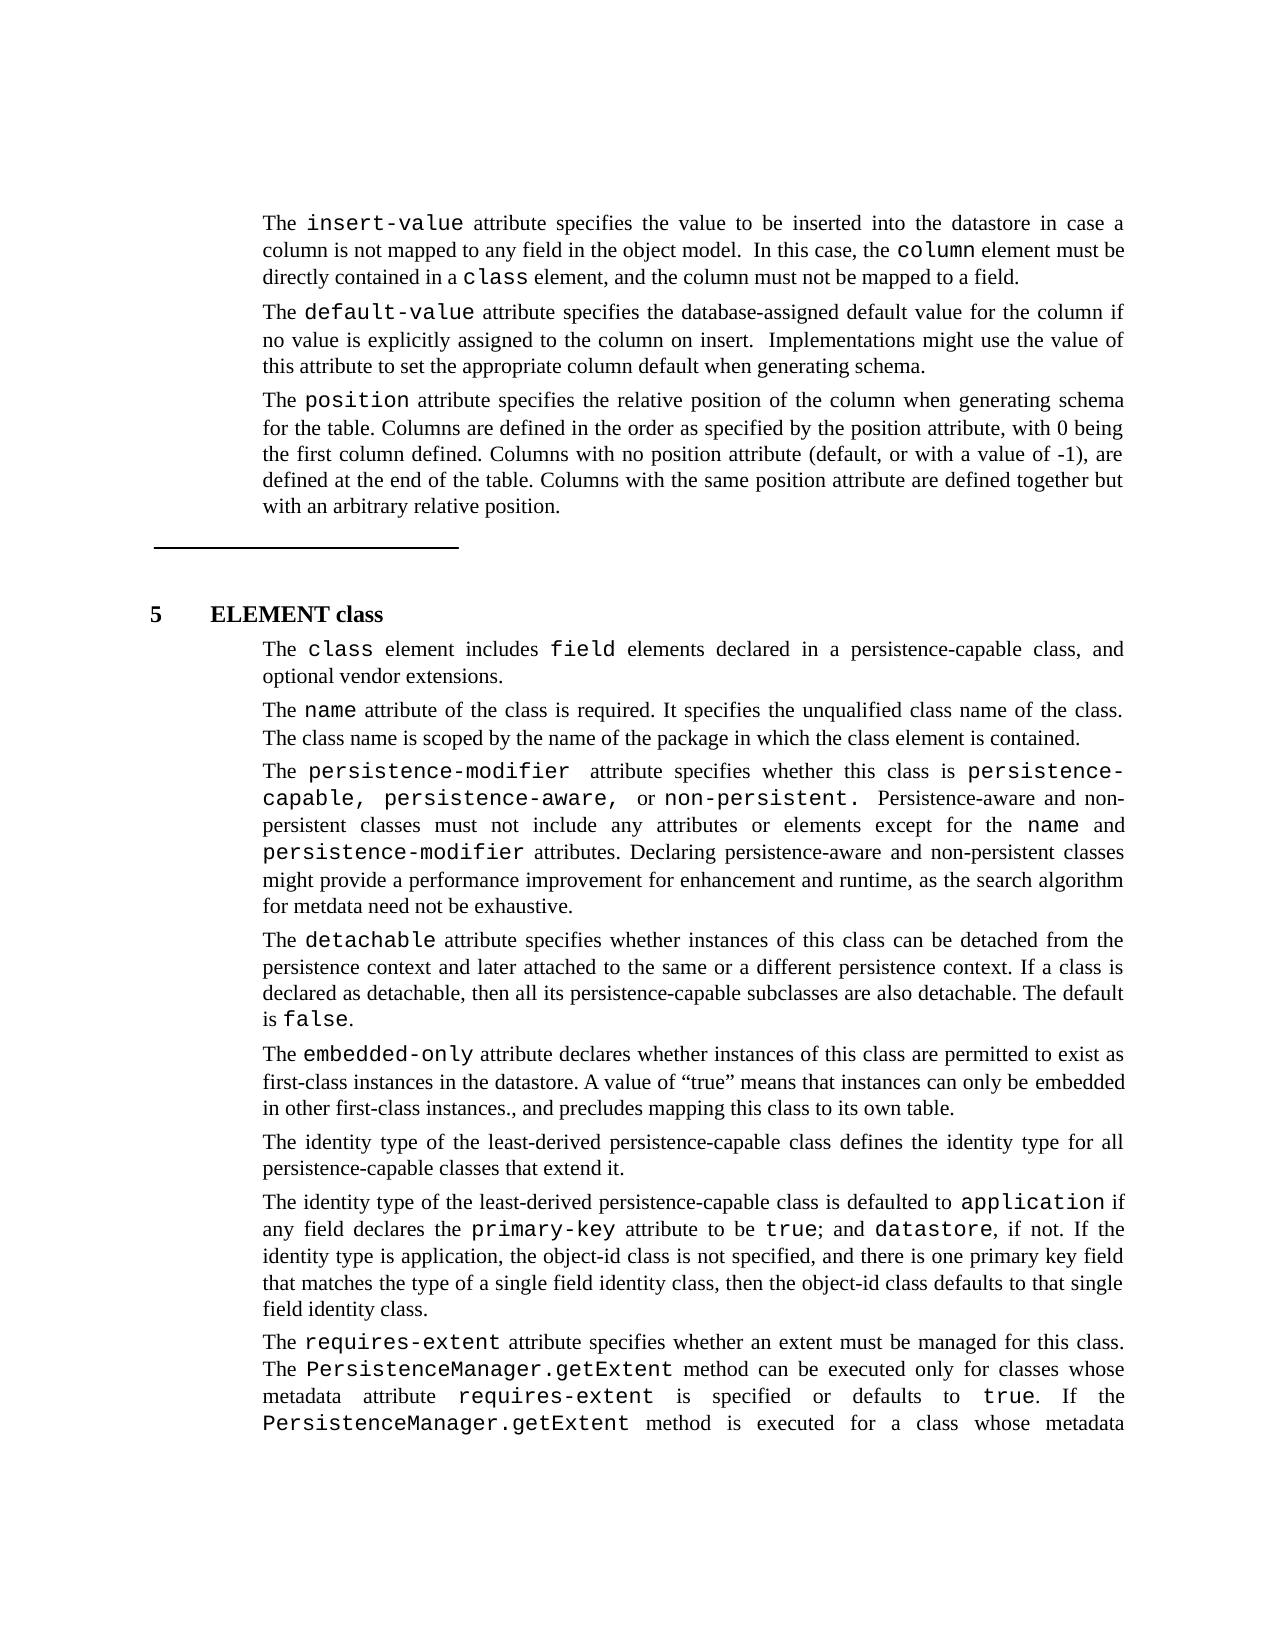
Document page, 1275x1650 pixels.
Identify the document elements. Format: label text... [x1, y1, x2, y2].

text The position attribute specifies the relative position of the column when generating schema for the table. Columns are defined in the order as specified by the position attribute, with 0 being the first column defined. Columns with no position attribute (default, or with a value of -1), are defined at the end of the table. Columns with the same position attribute are defined together but with an arbitrary relative position. [262, 387, 1125, 518]
text The class element includes field elements declared in a persistence-capable class, and optional vendor extensions. [262, 636, 1125, 688]
text The name attribute of the class is required. It specifies the unqualified class name of the class. The class name is scoped by the name of the package in which the class element is contained. [262, 697, 1125, 750]
subtitle ELEMENT class [150, 599, 1125, 627]
text The requires-extent attribute specifies whether an extent must be managed for this class. The PersistenceManager.getExtent method can be executed only for classes whose metadata attribute requires-extent is specified or defaults to true. If the PersistenceManager.getExtent method is executed for a class whose metadata [262, 1329, 1125, 1437]
text The embedded-only attribute declares whether instances of this class are permitted to exist as first-class instances in the datastore. A value of “true” means that instances can only be embedded in other first-class instances., and precludes mapping this class to its own table. [262, 1041, 1125, 1120]
text The default-value attribute specifies the database-assigned default value for the column if no value is explicitly assigned to the column on insert. Implementations might use the value of this attribute to set the appropriate column default when generating schema. [262, 299, 1125, 378]
text The identity type of the least-derived persistence-capable class defines the identity type for all persistence-capable classes that extend it. [262, 1128, 1125, 1180]
text The identity type of the least-derived persistence-capable class is defaulted to application if any field declares the primary-key attribute to be true; and datastore, if not. If the identity type is application, the object-id class is not specified, and there is one primary key field that matches the type of a single field identity class, then the object-id class defaults to that single field identity class. [262, 1189, 1125, 1321]
text The persistence-modifier attribute specifies whether this class is persistence-capable, persistence-aware, or non-persistent. Persistence-aware and non-persistent classes must not include any attributes or elements except for the name and persistence-modifier attributes. Declaring persistence-aware and non-persistent classes might provide a performance improvement for enhancement and runtime, as the search algorithm for metdata need not be exhaustive. [262, 758, 1125, 918]
text The insert-value attribute specifies the value to be inserted into the datastore in case a column is not mapped to any field in the object model. In this case, the column element must be directly contained in a class element, and the column must not be mapped to a field. [262, 210, 1125, 291]
text The detachable attribute specifies whether instances of this class can be detached from the persistence context and later attached to the same or a different persistence context. If a class is declared as detachable, then all its persistence-capable subclasses are also detachable. The default is false. [262, 927, 1125, 1033]
